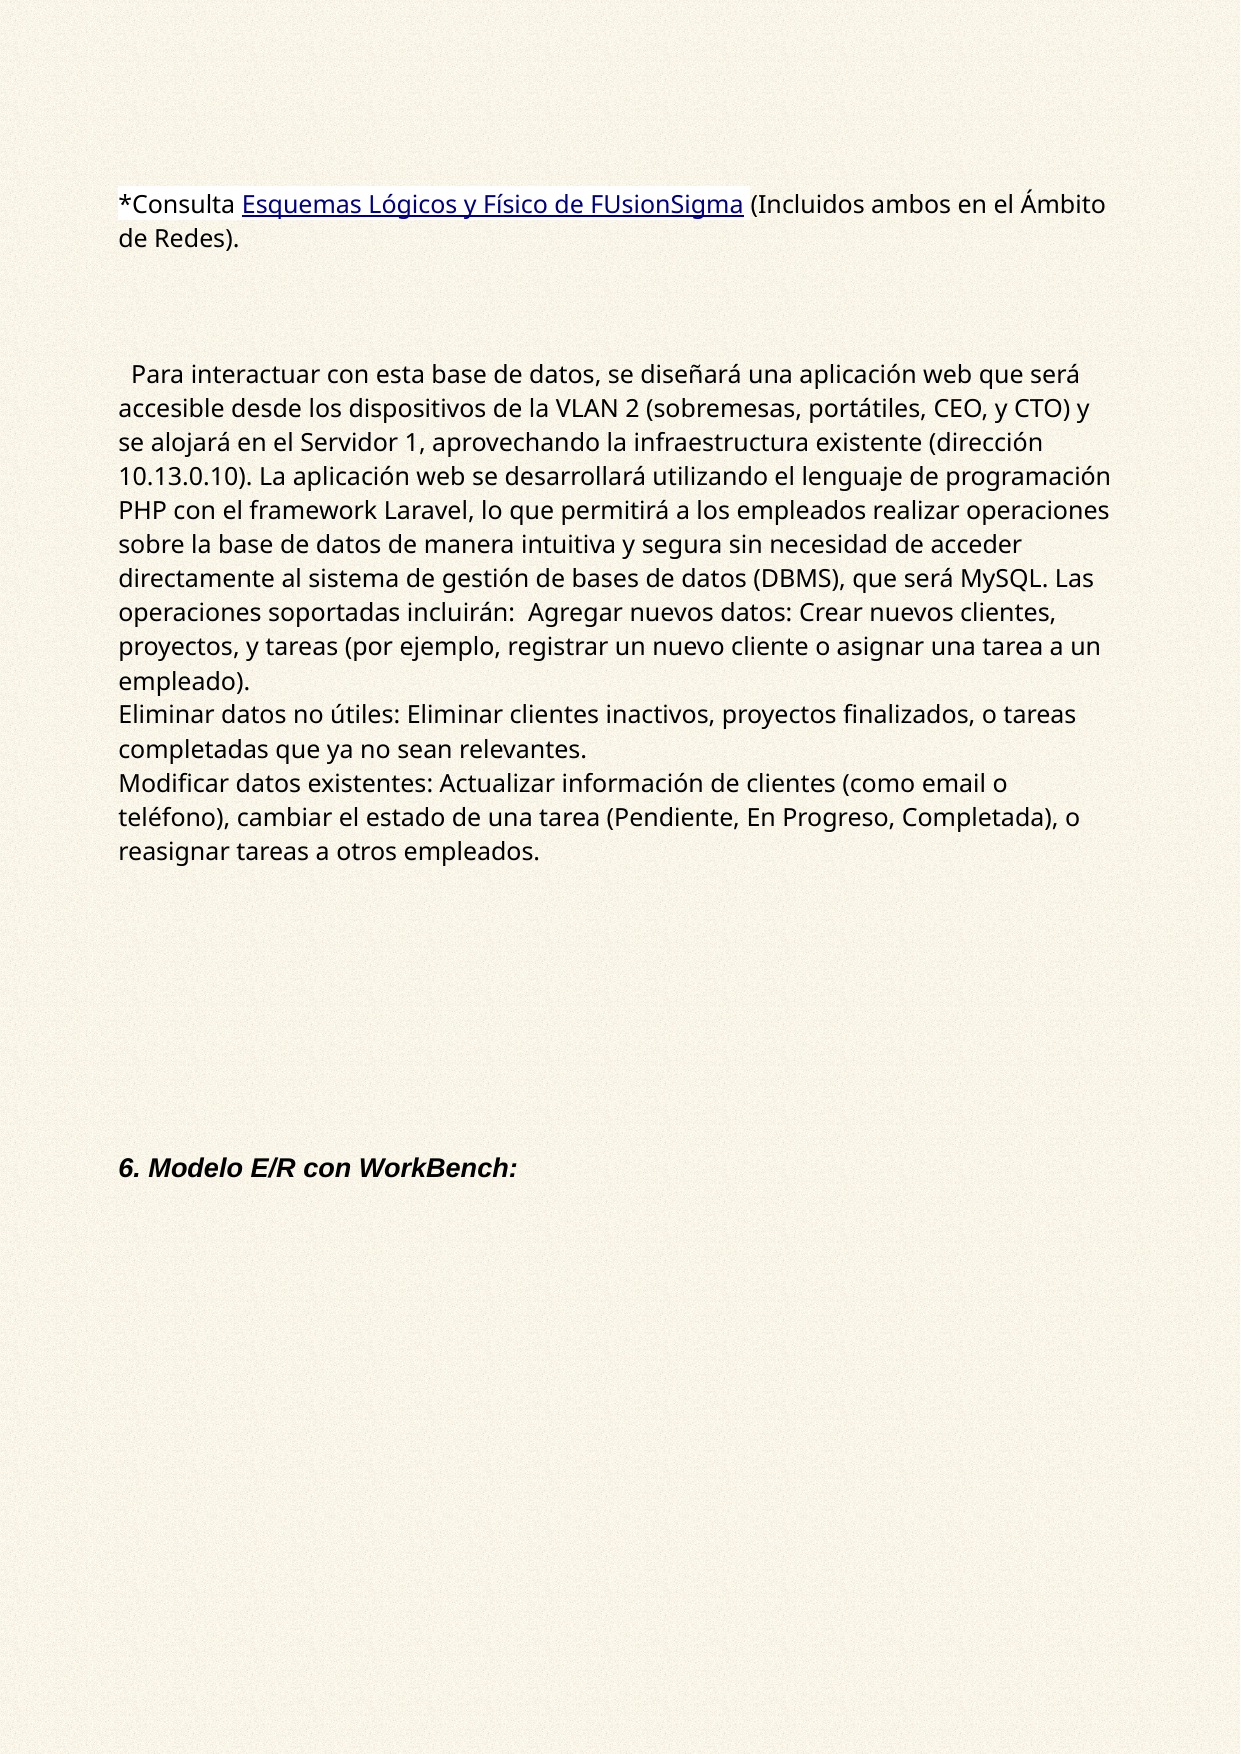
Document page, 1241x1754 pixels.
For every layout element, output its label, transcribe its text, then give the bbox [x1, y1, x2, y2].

text Eliminar datos no útiles: Eliminar clientes inactivos, proyectos finalizados, o tareas completadas que ya no sean relevantes. [118, 697, 1122, 765]
text Para interactuar con esta base de datos, se diseñará una aplicación web que será accesible desde los dispositivos de la VLAN 2 (sobremesas, portátiles, CEO, y CTO) y se alojará en el Servidor 1, aprovechando la infraestructura existente (dirección 10.13.0.10). La aplicación web se desarrollará utilizando el lenguaje de programación PHP con el framework Laravel, lo que permitirá a los empleados realizar operaciones sobre la base de datos de manera intuitiva y segura sin necesidad de acceder directamente al sistema de gestión de bases de datos (DBMS), que será MySQL. Las operaciones soportadas incluirán: Agregar nuevos datos: Crear nuevos clientes, proyectos, y tareas (por ejemplo, registrar un nuevo cliente o asignar una tarea a un empleado). [118, 357, 1122, 697]
text Modificar datos existentes: Actualizar información de clientes (como email o teléfono), cambiar el estado de una tarea (Pendiente, En Progreso, Completada), o reasignar tareas a otros empleados. [118, 765, 1122, 867]
text *Consulta Esquemas Lógicos y Físico de FUsionSigma (Incluidos ambos en el Ámbito de Redes). [118, 186, 1122, 254]
subtitle 6. Modelo E/R con WorkBench: [118, 1152, 1122, 1184]
picture [0, 0, 1241, 1754]
